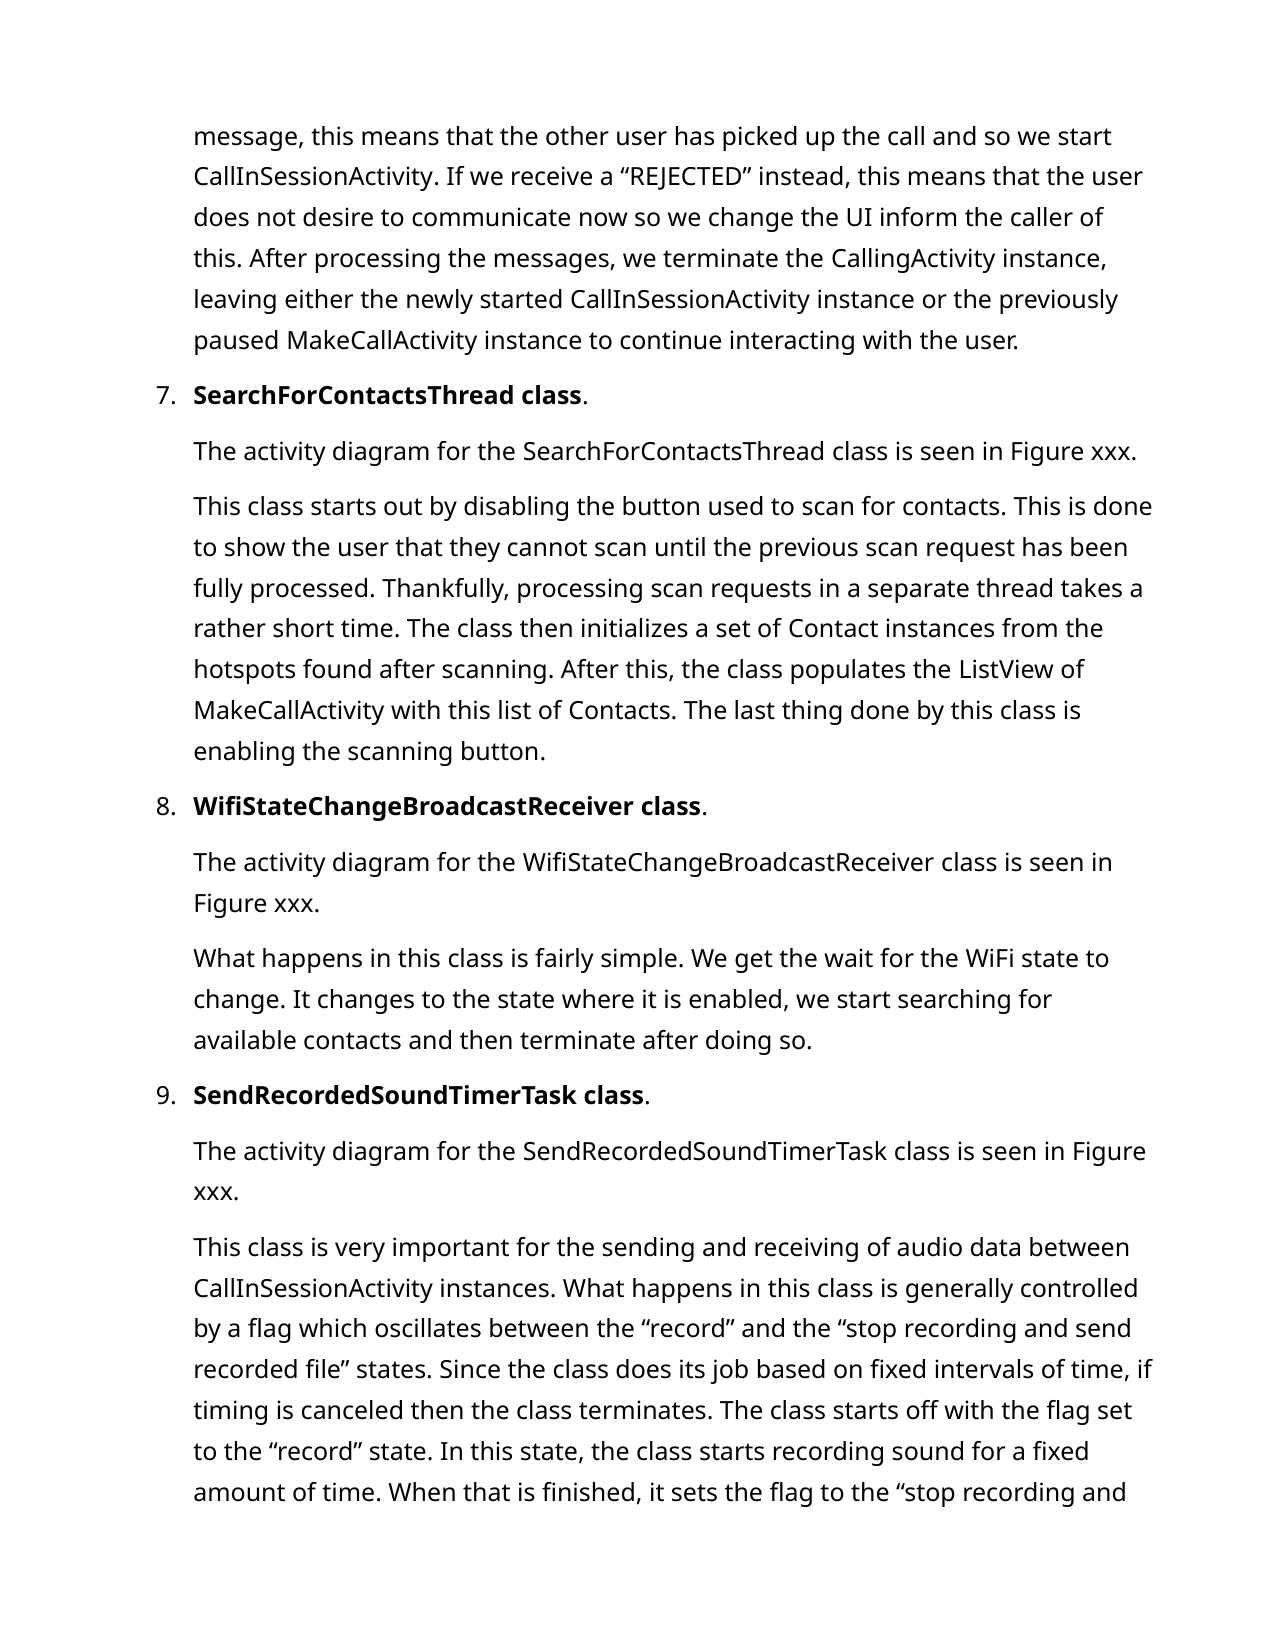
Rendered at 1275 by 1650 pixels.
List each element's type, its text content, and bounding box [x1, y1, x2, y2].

list SendRecordedSoundTimerTask class. [156, 1078, 1157, 1112]
list The activity diagram for the SearchForContactsThread class is seen in Figure xxx. [156, 433, 1157, 467]
list This class is very important for the sending and receiving of audio data between CallInSessionActivity instances. What happens in this class is generally controlled by a flag which oscillates between the “record” and the “stop recording and send recorded file” states. Since the class does its job based on fixed intervals of time, if timing is canceled then the class terminates. The class starts off with the flag set to the “record” state. In this state, the class starts recording sound for a fixed amount of time. When that is finished, it sets the flag to the “stop recording and [156, 1229, 1157, 1508]
list SearchForContactsThread class. [156, 378, 1157, 412]
list message, this means that the other user has picked up the call and so we start CallInSessionActivity. If we receive a “REJECTED” instead, this means that the user does not desire to communicate now so we change the UI inform the caller of this. After processing the messages, we terminate the CallingActivity instance, leaving either the newly started CallInSessionActivity instance or the previously paused MakeCallActivity instance to continue interacting with the user. [156, 118, 1157, 356]
list This class starts out by disabling the button used to scan for contacts. This is done to show the user that they cannot scan until the previous scan request has been fully processed. Thankfully, processing scan requests in a separate thread takes a rather short time. The class then initializes a set of Contact instances from the hotspots found after scanning. After this, the class populates the ListView of MakeCallActivity with this list of Contacts. The last thing done by this class is enabling the scanning button. [156, 488, 1157, 768]
list The activity diagram for the SendRecordedSoundTimerTask class is seen in Figure xxx. [156, 1133, 1157, 1208]
list What happens in this class is fairly simple. We get the wait for the WiFi state to change. It changes to the state where it is enabled, we start searching for available contacts and then terminate after doing so. [156, 941, 1157, 1056]
list The activity diagram for the WifiStateChangeBroadcastReceiver class is seen in Figure xxx. [156, 844, 1157, 919]
list WifiStateChangeBroadcastReceiver class. [156, 789, 1157, 823]
